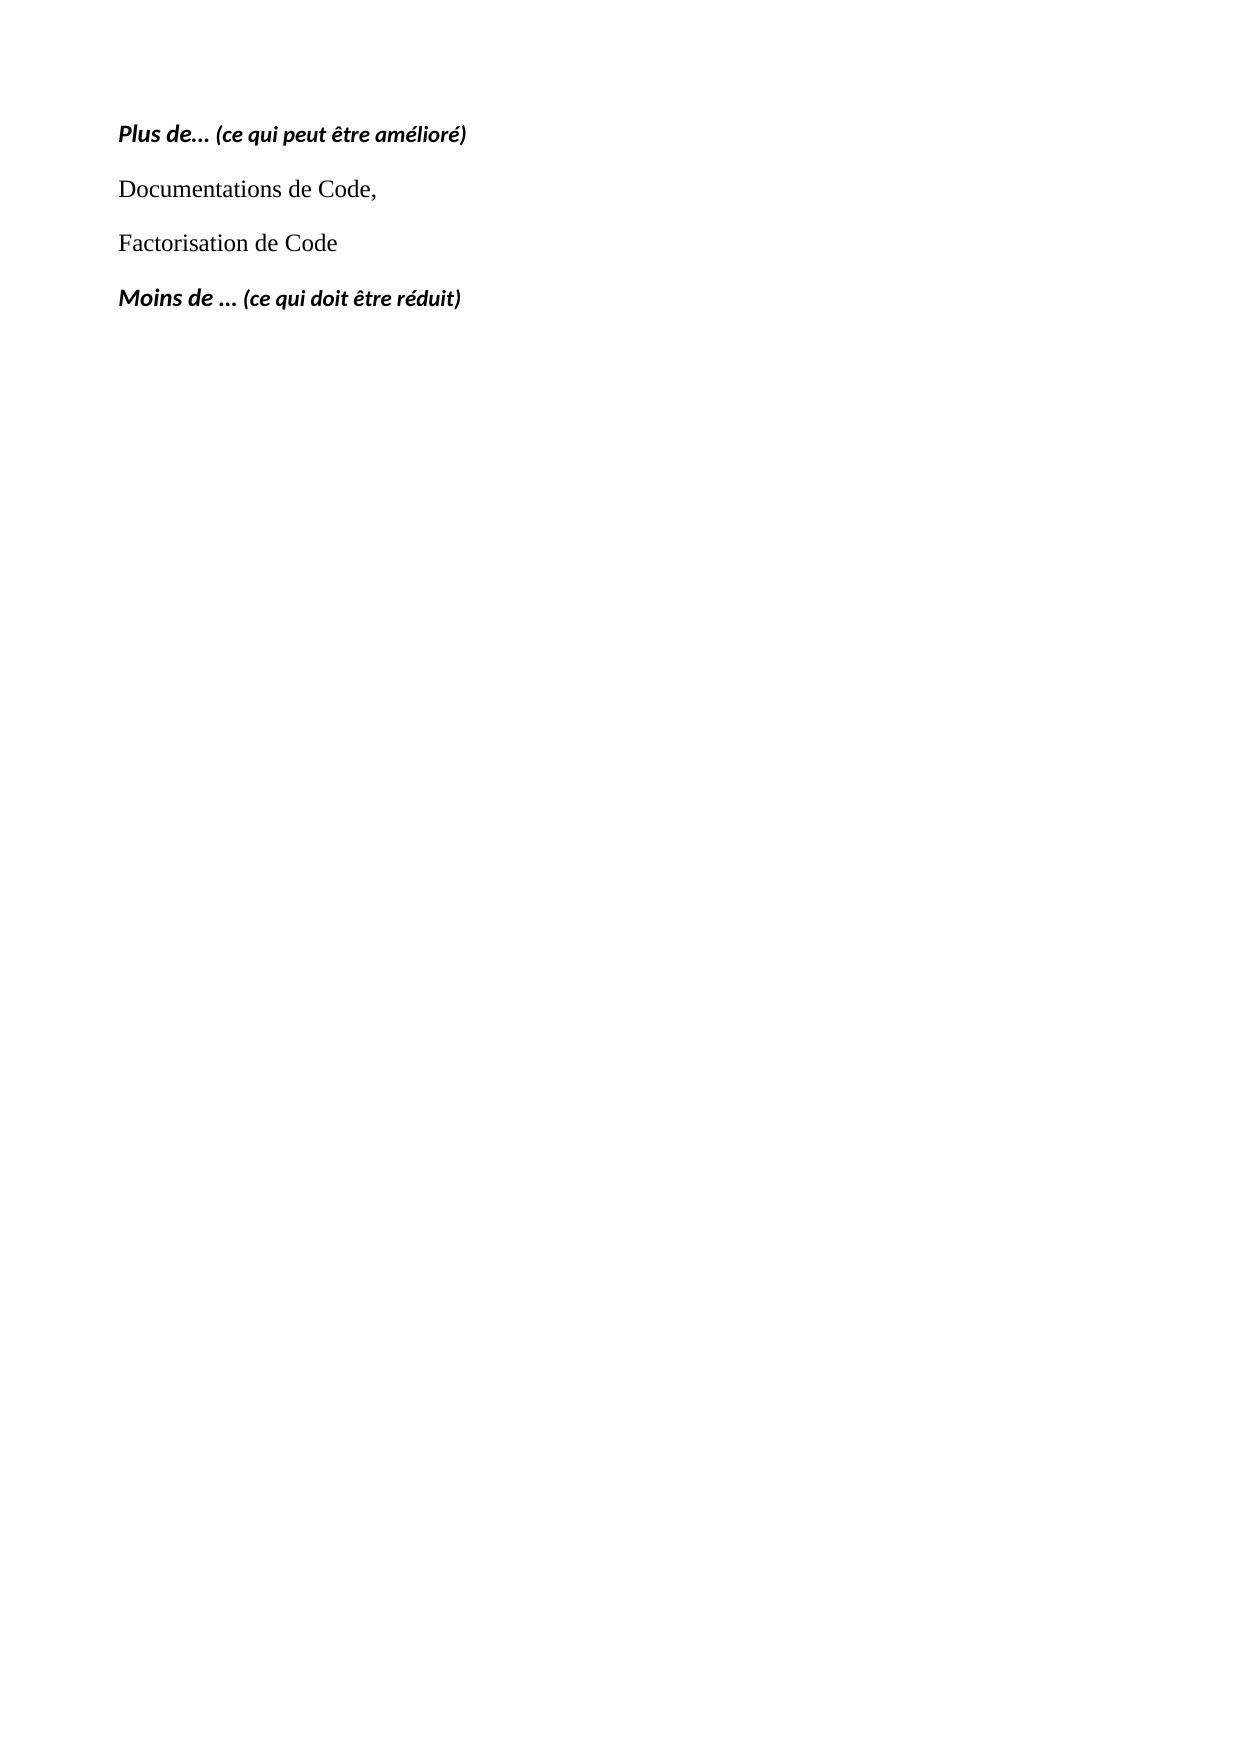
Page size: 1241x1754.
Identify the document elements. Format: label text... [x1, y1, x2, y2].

text Documentations de Code, [118, 174, 1122, 203]
text Moins de … (ce qui doit être réduit) [118, 282, 1122, 312]
text Plus de… (ce qui peut être amélioré) [118, 118, 1122, 149]
text Factorisation de Code [118, 228, 1122, 257]
